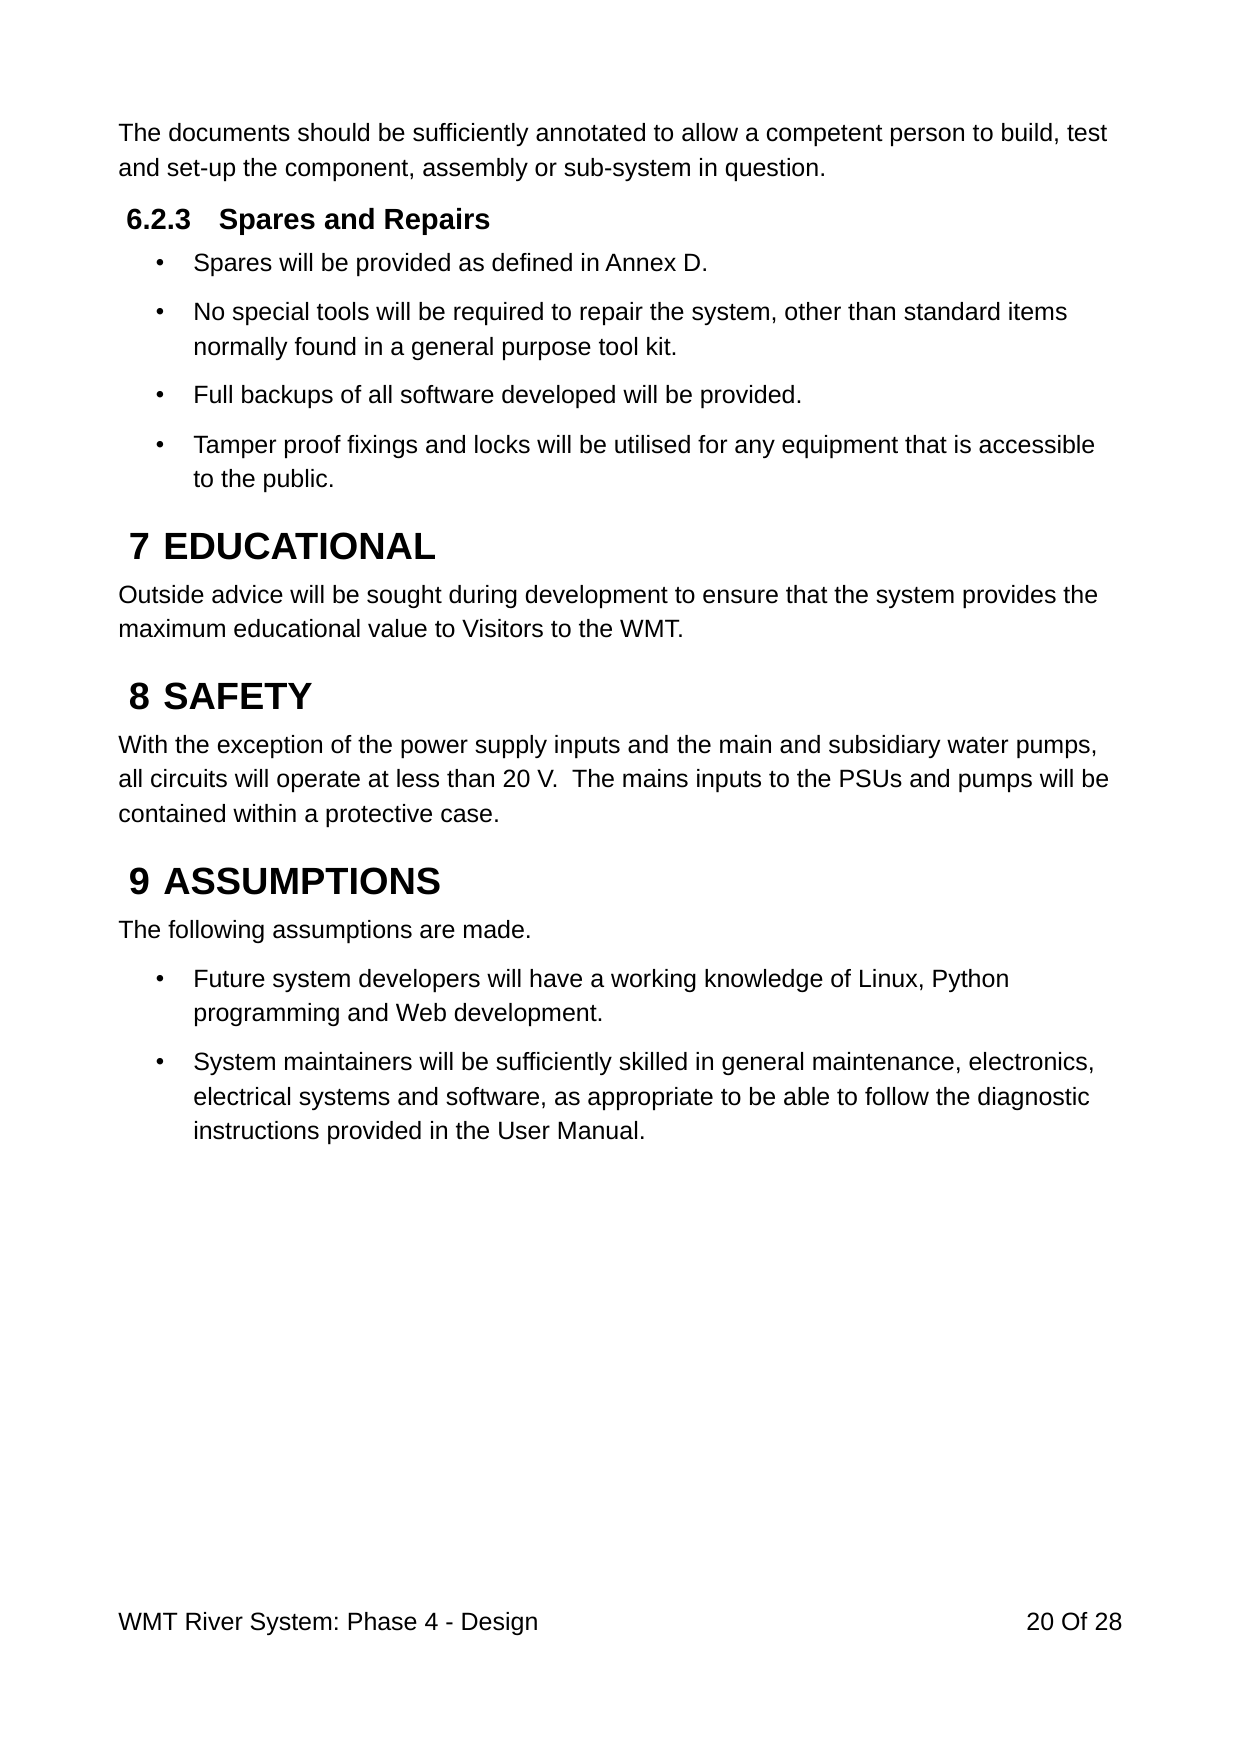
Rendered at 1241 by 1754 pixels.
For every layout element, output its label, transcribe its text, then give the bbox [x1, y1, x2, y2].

subtitle EDUCATIONAL [118, 524, 1122, 567]
list Spares will be provided as defined in Annex D. [156, 248, 1122, 277]
text The following assumptions are made. [118, 914, 1122, 943]
list Tamper proof fixings and locks will be utilised for any equipment that is accessible to the public. [156, 430, 1122, 493]
subtitle ASSUMPTIONS [118, 858, 1122, 902]
text The documents should be sufficiently annotated to allow a competent person to build, test and set-up the component, assembly or sub-system in question. [118, 118, 1122, 181]
list Future system developers will have a working knowledge of Linux, Python programming and Web development. [156, 964, 1122, 1027]
list No special tools will be required to repair the system, other than standard items normally found in a general purpose tool kit. [156, 297, 1122, 360]
list System maintainers will be sufficiently skilled in general maintenance, electronics, electrical systems and software, as appropriate to be able to follow the diagnostic instructions provided in the User Manual. [156, 1047, 1122, 1145]
subtitle Spares and Repairs [118, 202, 1122, 235]
subtitle SAFETY [118, 674, 1122, 717]
list Full backups of all software developed will be provided. [156, 381, 1122, 409]
text Outside advice will be sought during development to ensure that the system provides the maximum educational value to Visitors to the WMT. [118, 580, 1122, 643]
text With the exception of the power supply inputs and the main and subsidiary water pumps, all circuits will operate at less than 20 V. The mains inputs to the PSUs and pumps will be contained within a protective case. [118, 730, 1122, 828]
